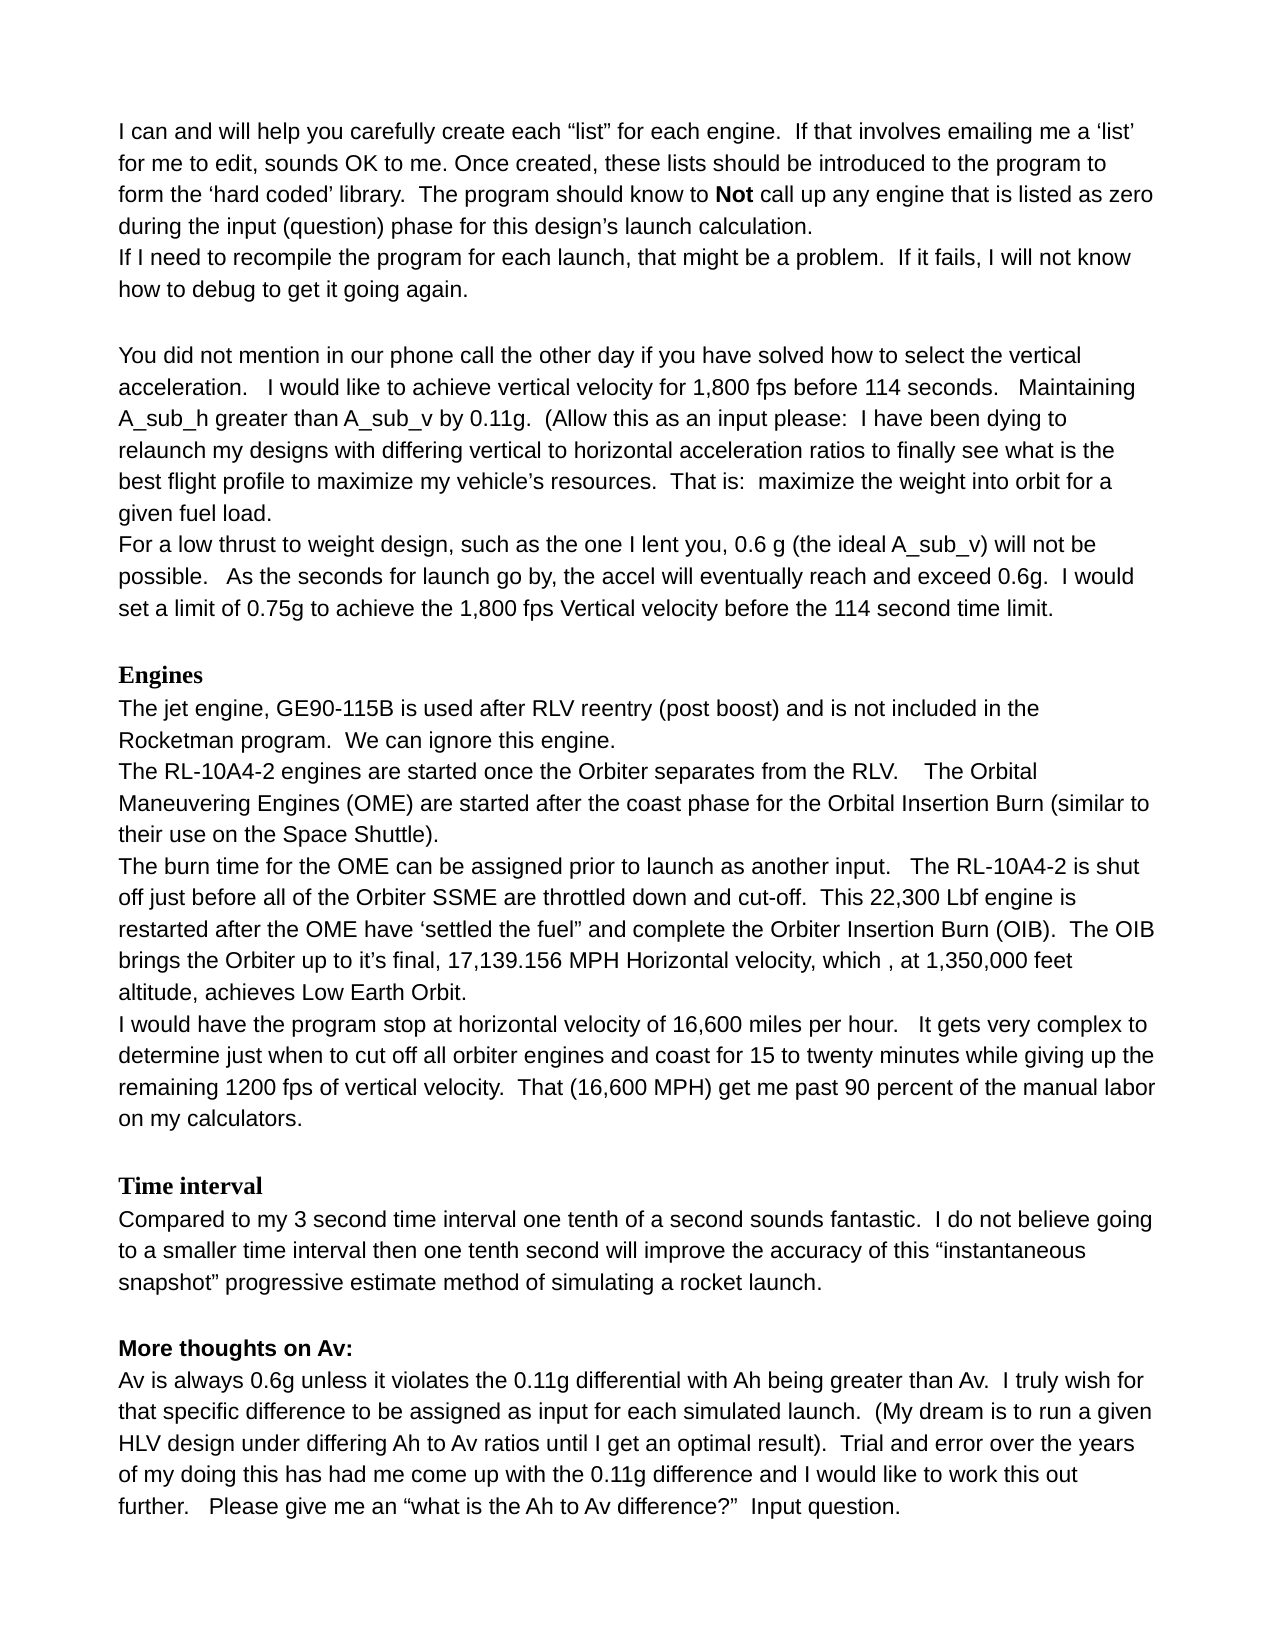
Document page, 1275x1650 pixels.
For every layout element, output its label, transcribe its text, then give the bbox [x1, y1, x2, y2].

text If I need to recompile the program for each launch, that might be a problem. If it fails, I will not know how to debug to get it going again. [118, 244, 1157, 302]
text The burn time for the OME can be assigned prior to launch as another input. The RL-10A4-2 is shut off just before all of the Orbiter SSME are throttled down and cut-off. This 22,300 Lbf engine is restarted after the OME have ‘settled the fuel” and complete the Orbiter Insertion Burn (OIB). The OIB brings the Orbiter up to it’s final, 17,139.156 MPH Horizontal velocity, which , at 1,350,000 feet altitude, achieves Low Earth Orbit. [118, 853, 1157, 1005]
text The RL-10A4-2 engines are started once the Orbiter separates from the RLV. The Orbital Maneuvering Engines (OME) are started after the coast phase for the Orbital Insertion Burn (similar to their use on the Space Shuttle). [118, 758, 1157, 848]
text I can and will help you carefully create each “list” for each engine. If that involves emailing me a ‘list’ for me to edit, sounds OK to me. Once created, these lists should be introduced to the program to form the ‘hard coded’ library. The program should know to Not call up any engine that is listed as zero during the input (question) phase for this design’s launch calculation. [118, 118, 1157, 239]
text For a low thrust to weight design, such as the one I lent you, 0.6 g (the ideal A_sub_v) will not be possible. As the seconds for launch go by, the accel will eventually reach and exceed 0.6g. I would set a limit of 0.75g to achieve the 1,800 fps Vertical velocity before the 114 second time limit. [118, 531, 1157, 621]
text More thoughts on Av: [118, 1335, 1157, 1361]
text Compared to my 3 second time interval one tenth of a second sounds fantastic. I do not believe going to a smaller time interval then one tenth second will improve the accuracy of this “instantaneous snapshot” progressive estimate method of simulating a rocket launch. [118, 1206, 1157, 1295]
text Time interval [118, 1171, 1157, 1200]
text I would have the program stop at horizontal velocity of 16,600 miles per hour. It gets very complex to determine just when to cut off all orbiter engines and coast for 15 to twenty minutes while giving up the remaining 1200 fps of vertical velocity. That (16,600 MPH) get me past 90 percent of the manual labor on my calculators. [118, 1011, 1157, 1132]
text Engines [118, 661, 1157, 689]
text You did not mention in our phone call the other day if you have solved how to select the vertical acceleration. I would like to achieve vertical velocity for 1,800 fps before 114 seconds. Maintaining A_sub_h greater than A_sub_v by 0.11g. (Allow this as an input please: I have been dying to relaunch my designs with differing vertical to horizontal acceleration ratios to finally see what is the best flight profile to maximize my vehicle’s resources. That is: maximize the weight into orbit for a given fuel load. [118, 342, 1157, 526]
text The jet engine, GE90-115B is used after RLV reentry (post boost) and is not included in the Rocketman program. We can ignore this engine. [118, 695, 1157, 753]
text Av is always 0.6g unless it violates the 0.11g differential with Ah being greater than Av. I truly wish for that specific difference to be assigned as input for each simulated launch. (My dream is to run a given HLV design under differing Ah to Av ratios until I get an optimal result). Trial and error over the years of my doing this has had me come up with the 0.11g difference and I would like to work this out further. Please give me an “what is the Ah to Av difference?” Input question. [118, 1367, 1157, 1519]
